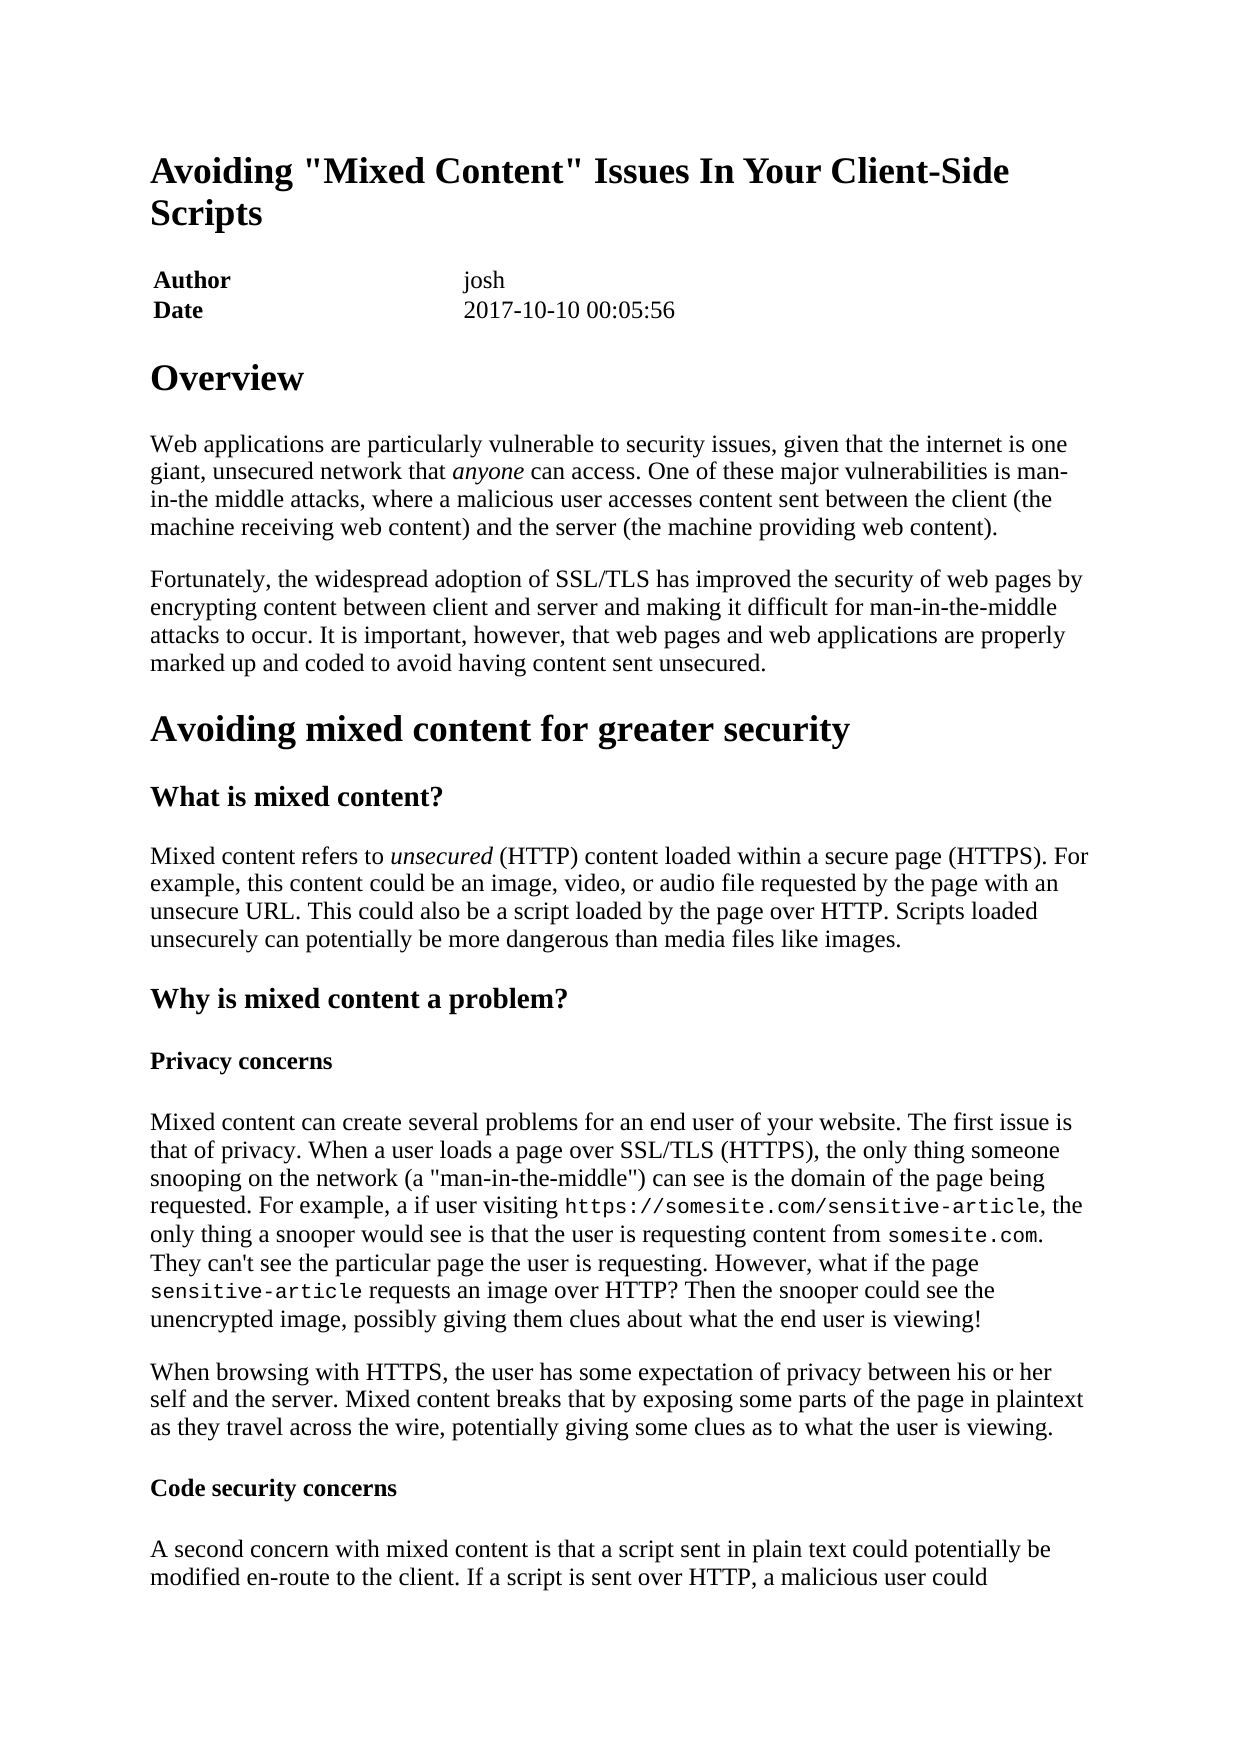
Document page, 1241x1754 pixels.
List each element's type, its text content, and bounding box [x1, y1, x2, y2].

table_header josh [462, 264, 1092, 295]
text Mixed content can create several problems for an end user of your website. The first issue is that of privacy. When a user loads a page over SSL/TLS (HTTPS), the only thing someone snooping on the network (a "man-in-the-middle") can see is the domain of the page being requested. For example, a if user visiting https://somesite.com/sensitive-article, the only thing a snooper would see is that the user is requesting content from somesite.com. They can't see the particular page the user is requesting. However, what if the page sensitive-article requests an image over HTTP? Then the snooper could see the unencrypted image, possibly giving them clues about what the end user is viewing! [150, 1108, 1090, 1333]
text When browsing with HTTPS, the user has some expectation of privacy between his or her self and the server. Mixed content breaks that by exposing some parts of the page in plaintext as they travel across the wire, potentially giving some clues as to what the user is viewing. [150, 1358, 1090, 1441]
text Mixed content refers to unsecured (HTTP) content loaded within a secure page (HTTPS). For example, this content could be an image, video, or audio file requested by the page with an unsecure URL. This could also be a script loaded by the page over HTTP. Scripts loaded unsecurely can potentially be more dangerous than media files like images. [150, 842, 1090, 953]
text Fortunately, the widespread adoption of SSL/TLS has improved the security of web pages by encrypting content between client and server and making it difficult for man-in-the-middle attacks to occur. It is important, however, that web pages and web applications are properly marked up and coded to avoid having content sent unsecured. [150, 566, 1090, 676]
subtitle Avoiding "Mixed Content" Issues In Your Client-Side Scripts [150, 150, 1090, 233]
text Web applications are particularly vulnerable to security issues, given that the internet is one giant, unsecured network that anyone can access. One of these major vulnerabilities is man-in-the middle attacks, where a malicious user accesses content sent between the client (the machine receiving web content) and the server (the machine providing web content). [150, 430, 1090, 541]
subtitle What is mixed content? [150, 780, 1090, 813]
text A second concern with mixed content is that a script sent in plain text could potentially be modified en-route to the client. If a script is sent over HTTP, a malicious user could [150, 1535, 1090, 1590]
subtitle Avoiding mixed content for greater security [150, 708, 1090, 749]
table_cell 2017-10-10 00:05:56 [462, 295, 1092, 326]
subtitle Code security concerns [150, 1474, 1090, 1502]
table_header Author [152, 264, 462, 295]
subtitle Why is mixed content a problem? [150, 982, 1090, 1014]
subtitle Privacy concerns [150, 1047, 1090, 1075]
table_cell Date [152, 295, 462, 326]
subtitle Overview [150, 357, 1090, 399]
